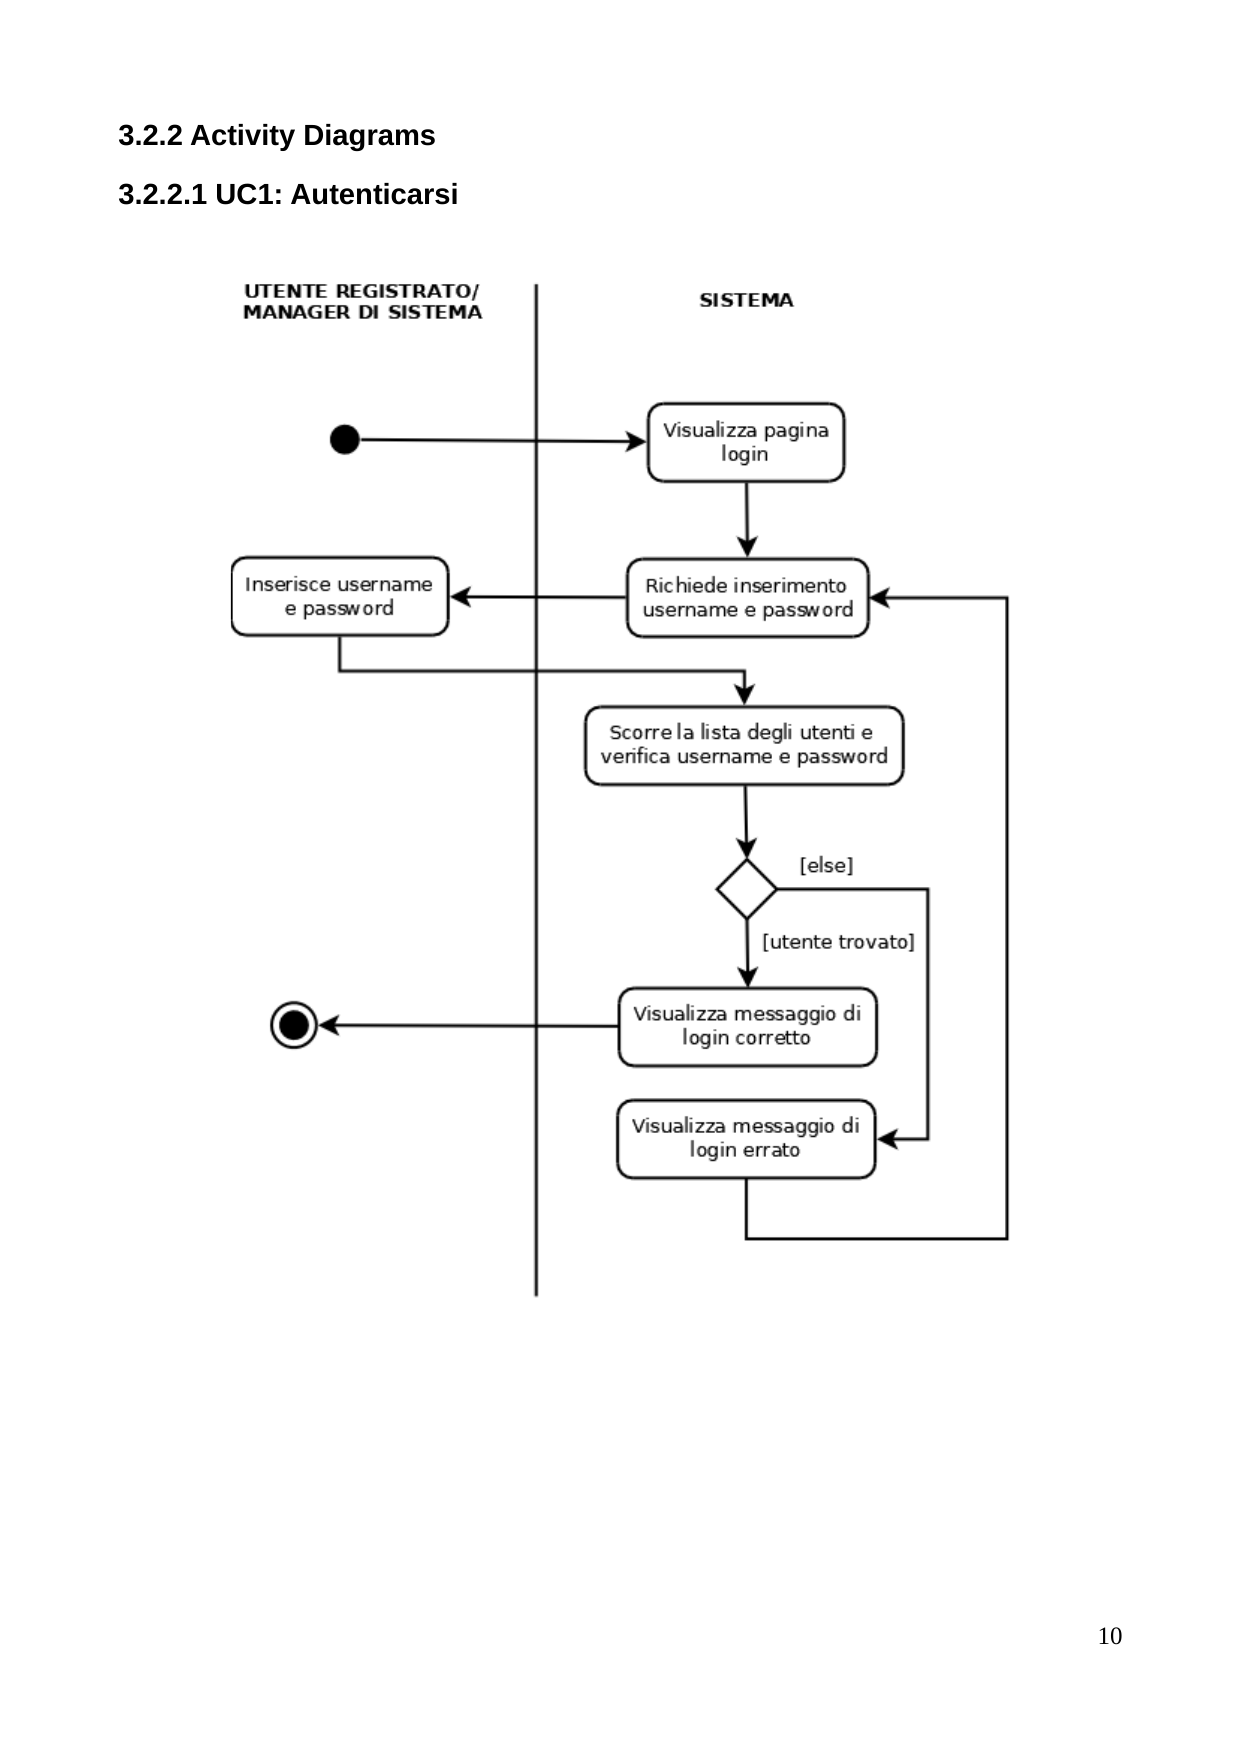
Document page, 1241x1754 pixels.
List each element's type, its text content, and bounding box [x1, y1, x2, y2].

subtitle 3.2.2.1 UC1: Autenticarsi [118, 177, 1122, 210]
subtitle 3.2.2 Activity Diagrams [118, 118, 1122, 152]
